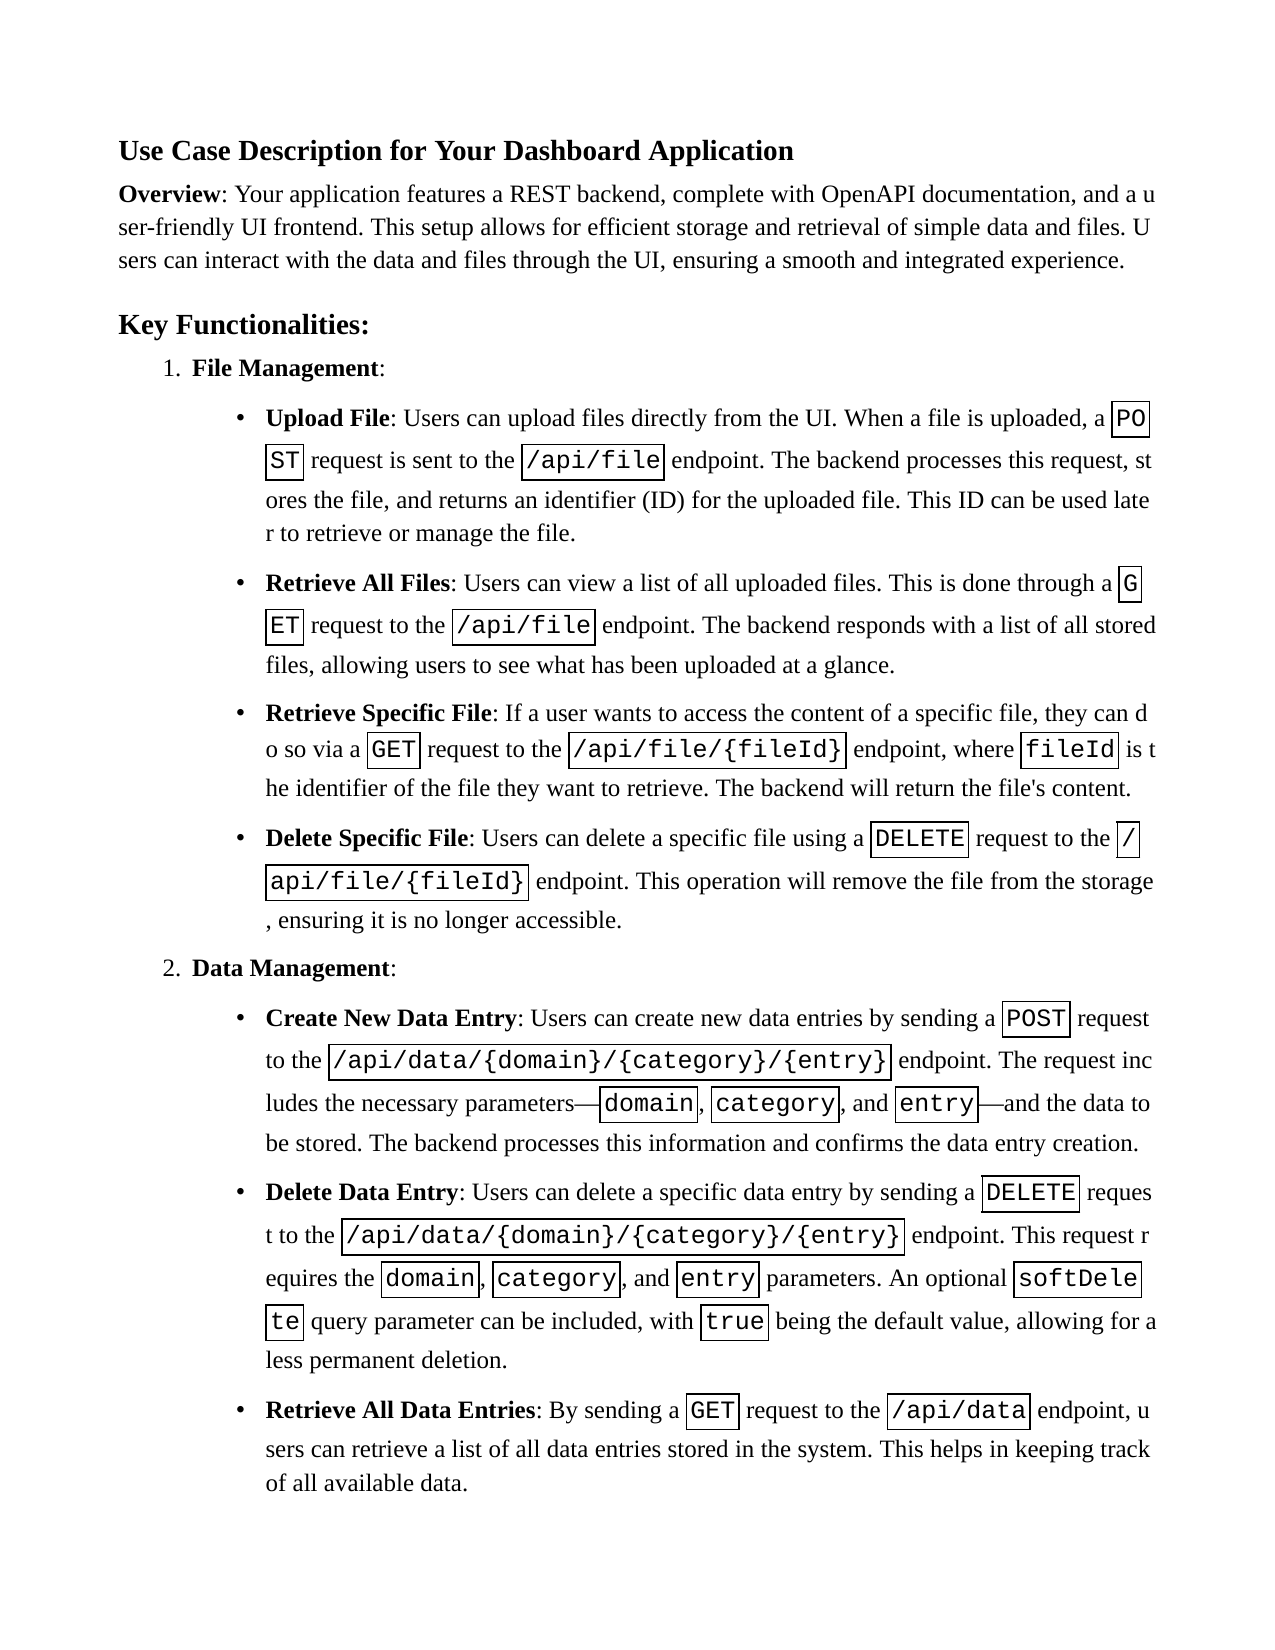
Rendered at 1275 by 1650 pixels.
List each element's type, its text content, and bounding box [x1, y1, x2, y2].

list Delete Data Entry: Users can delete a specific data entry by sending a DELETE request to the /api/data/{domain}/{category}/{entry} endpoint. This request requires the domain, category, and entry parameters. An optional softDelete query parameter can be included, with true being the default value, allowing for a less permanent deletion. [236, 1175, 1157, 1374]
list Retrieve All Files: Users can view a list of all uploaded files. This is done through a GET request to the /api/file endpoint. The backend responds with a list of all stored files, allowing users to see what has been uploaded at a glance. [236, 566, 1157, 679]
list Upload File: Users can upload files directly from the UI. When a file is uploaded, a POST request is sent to the /api/file endpoint. The backend processes this request, stores the file, and returns an identifier (ID) for the uploaded file. This ID can be used later to retrieve or manage the file. [236, 401, 1157, 547]
list Retrieve Specific File: If a user wants to access the content of a specific file, they can do so via a GET request to the /api/file/{fileId} endpoint, where fileId is the identifier of the file they want to retrieve. The backend will return the file's content. [236, 698, 1157, 802]
list Delete Specific File: Users can delete a specific file using a DELETE request to the /api/file/{fileId} endpoint. This operation will remove the file from the storage, ensuring it is no longer accessible. [236, 821, 1157, 934]
list File Management: [162, 353, 1157, 382]
list Data Management: [162, 953, 1157, 982]
subtitle Use Case Description for Your Dashboard Application [118, 133, 1157, 166]
subtitle Key Functionalities: [118, 307, 1157, 341]
list Retrieve All Data Entries: By sending a GET request to the /api/data endpoint, users can retrieve a list of all data entries stored in the system. This helps in keeping track of all available data. [236, 1393, 1157, 1496]
list Create New Data Entry: Users can create new data entries by sending a POST request to the /api/data/{domain}/{category}/{entry} endpoint. The request includes the necessary parameters—domain, category, and entry—and the data to be stored. The backend processes this information and confirms the data entry creation. [236, 1001, 1157, 1157]
text Overview: Your application features a REST backend, complete with OpenAPI documentation, and a user-friendly UI frontend. This setup allows for efficient storage and retrieval of simple data and files. Users can interact with the data and files through the UI, ensuring a smooth and integrated experience. [118, 179, 1157, 273]
